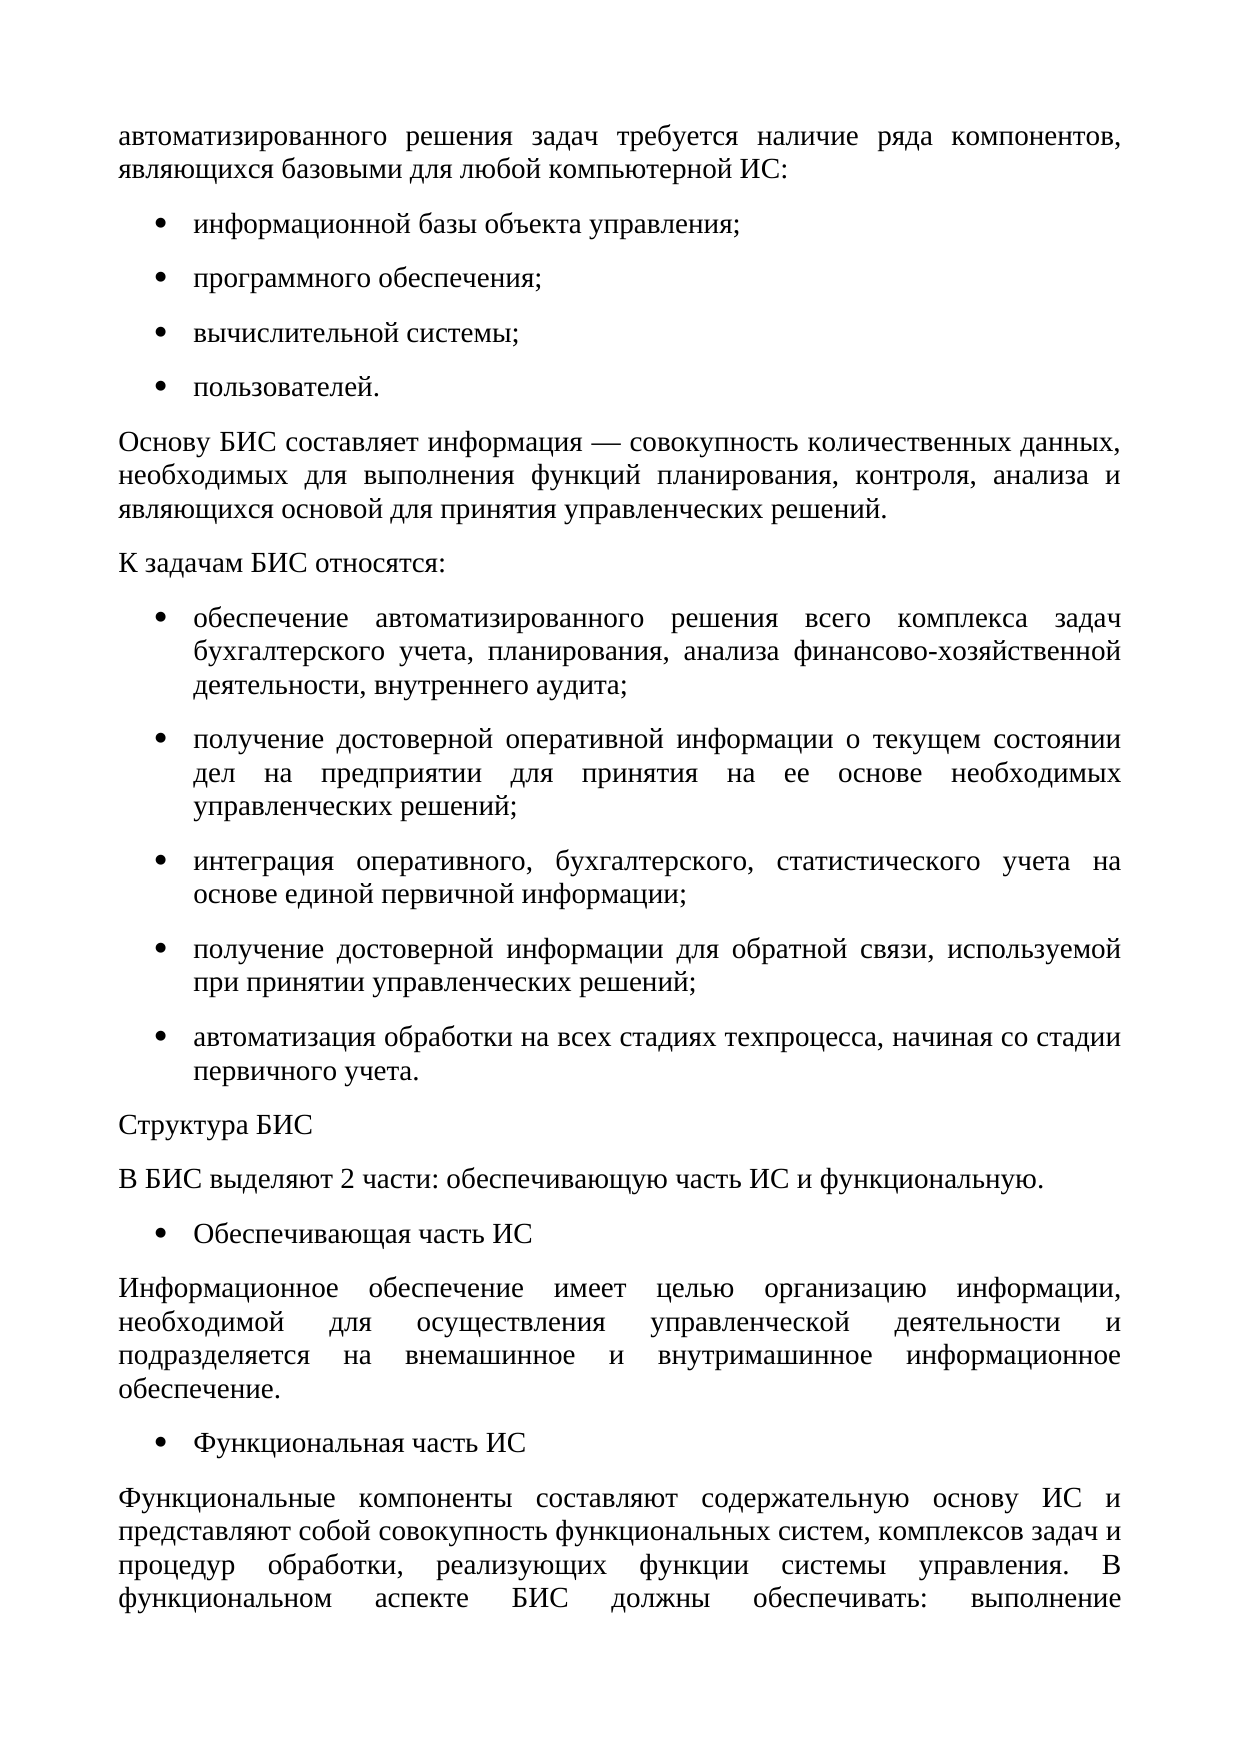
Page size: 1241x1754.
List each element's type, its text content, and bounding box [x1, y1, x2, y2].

text автоматизированного решения задач требуется наличие ряда компонентов, являющихся базовыми для любой компьютерной ИС: [118, 118, 1122, 185]
list автоматизация обработки на всех стадиях техпроцесса, начиная со стадии первичного учета. [156, 1019, 1122, 1086]
list получение достоверной оперативной информации о текущем состоянии дел на предприятии для принятия на ее основе необходимых управленческих решений; [156, 721, 1122, 822]
list Функциональная часть ИС [156, 1425, 1122, 1459]
text В БИС выделяют 2 части: обеспечивающую часть ИС и функциональную. [118, 1161, 1122, 1195]
text Основу БИС составляет информация — совокупность количественных данных, необходимых для выполнения функций планирования, контроля, анализа и являющихся основой для принятия управленческих решений. [118, 424, 1122, 524]
text Информационное обеспечение имеет целью организацию информации, необходимой для осуществления управленческой деятельности и подразделяется на внемашинное и внутримашинное информационное обеспечение. [118, 1270, 1122, 1404]
list интеграция оперативного, бухгалтерского, статистического учета на основе единой первичной информации; [156, 843, 1122, 910]
list получение достоверной информации для обратной связи, используемой при принятии управленческих решений; [156, 931, 1122, 998]
text Функциональные компоненты составляют содержательную основу ИС и представляют собой совокупность функциональных систем, комплексов задач и процедур обработки, реализующих функции системы управления. В функциональном аспекте БИС должны обеспечивать: выполнение [118, 1480, 1122, 1614]
list пользователей. [156, 369, 1122, 403]
list программного обеспечения; [156, 261, 1122, 294]
list Обеспечивающая часть ИС [156, 1216, 1122, 1249]
text Структура БИС [118, 1107, 1122, 1141]
list информационной базы объекта управления; [156, 206, 1122, 240]
text К задачам БИС относятся: [118, 545, 1122, 579]
list обеспечение автоматизированного решения всего комплекса задач бухгалтерского учета, планирования, анализа финансово-хозяйственной деятельности, внутреннего аудита; [156, 600, 1122, 701]
list вычислительной системы; [156, 315, 1122, 349]
